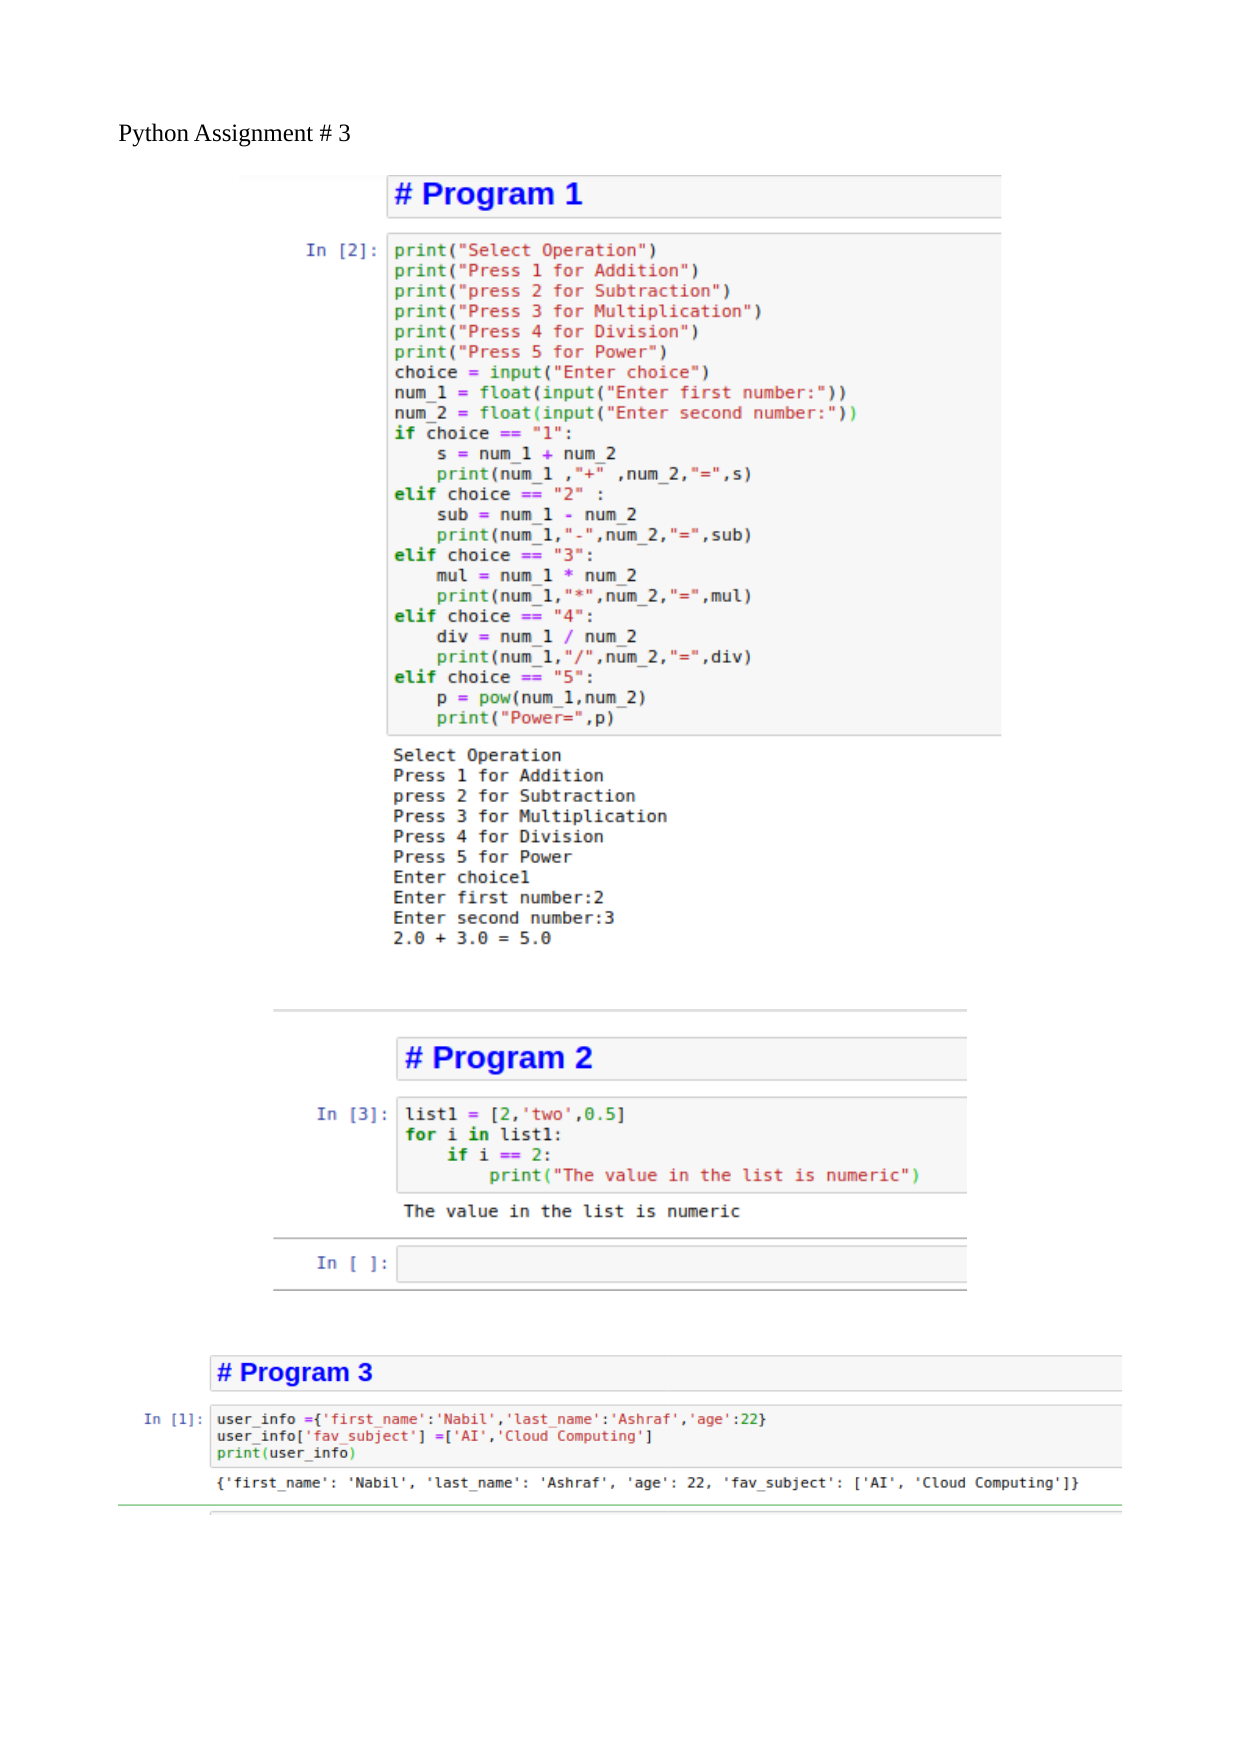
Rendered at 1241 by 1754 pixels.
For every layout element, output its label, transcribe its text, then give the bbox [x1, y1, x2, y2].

text Python Assignment # 3 [118, 118, 1122, 147]
picture [273, 1009, 967, 1291]
picture [118, 1354, 1123, 1515]
picture [238, 175, 1002, 949]
